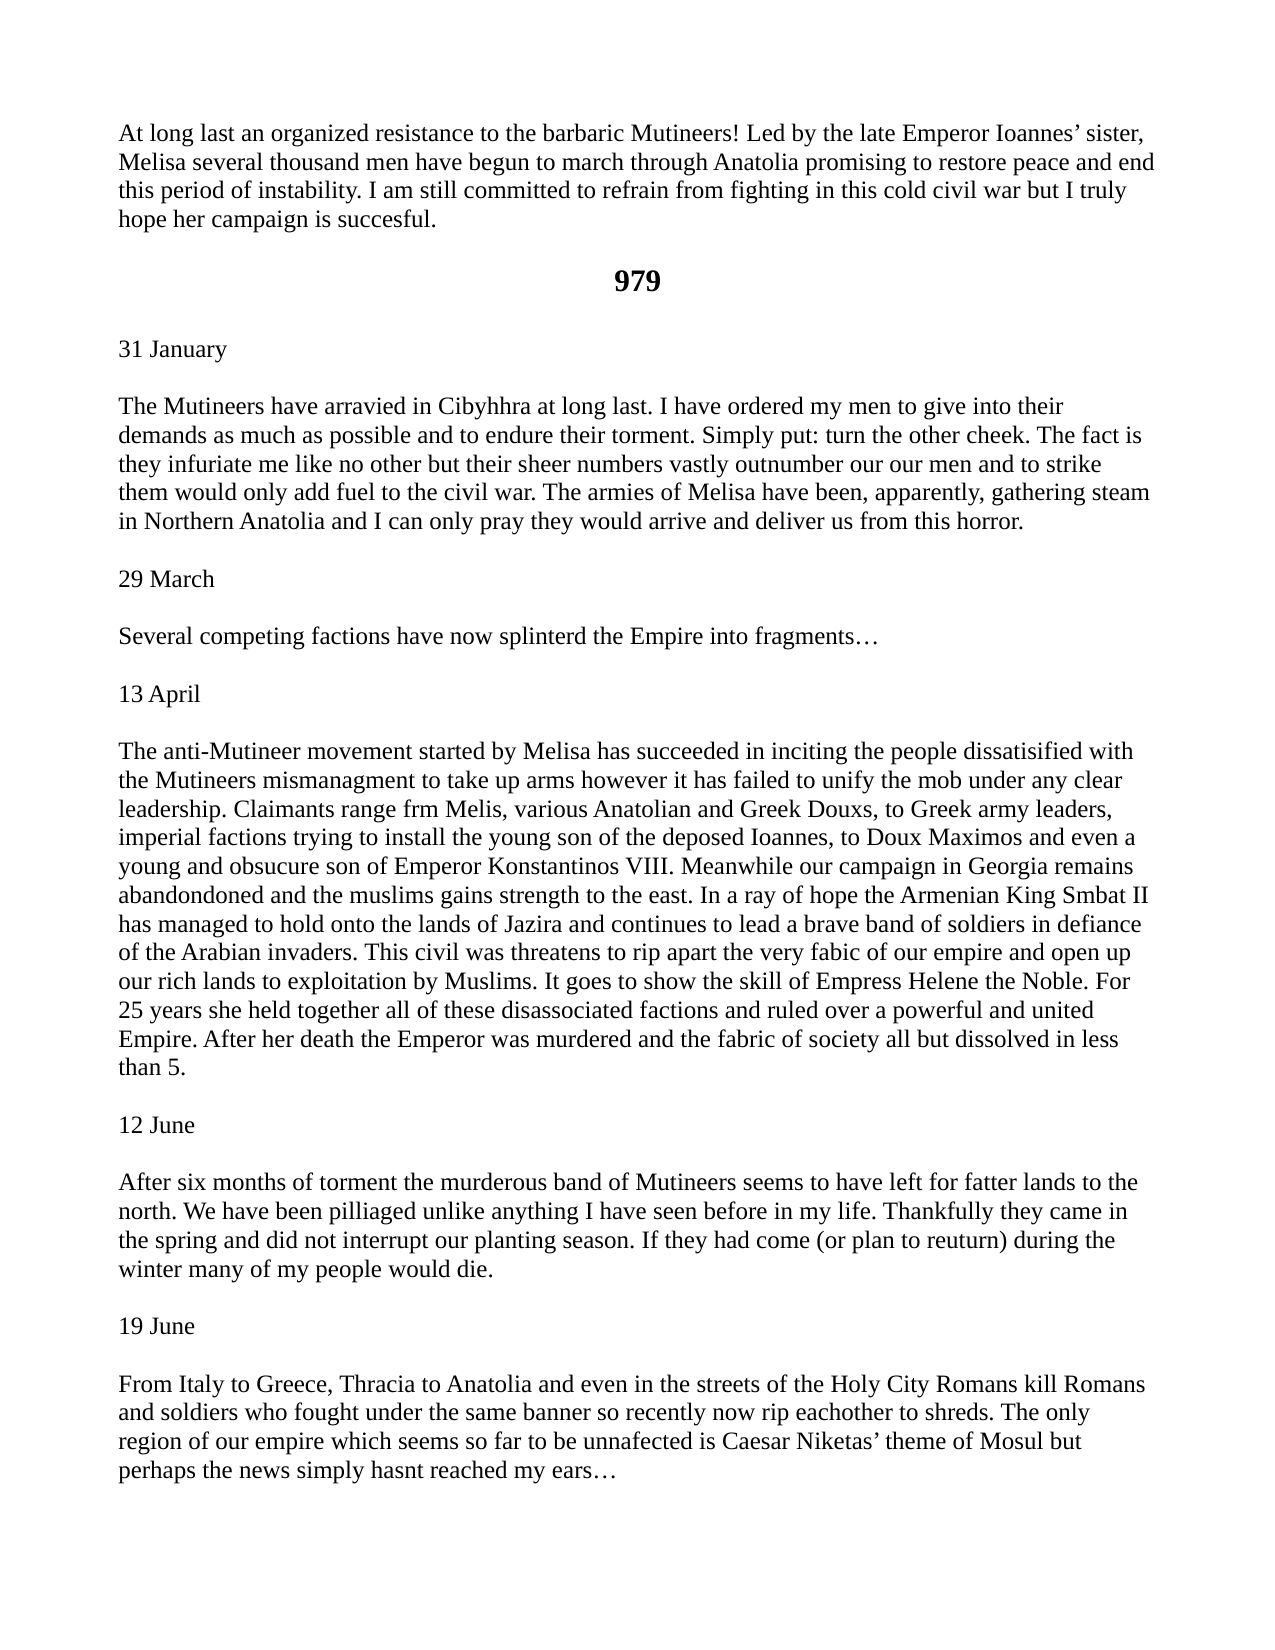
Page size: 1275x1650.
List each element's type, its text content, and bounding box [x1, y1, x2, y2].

text 12 June [118, 1110, 1157, 1139]
text 29 March [118, 564, 1157, 592]
text 31 January [118, 334, 1157, 362]
text 13 April [118, 679, 1157, 707]
text At long last an organized resistance to the barbaric Mutineers! Led by the late Emperor Ioannes’ sister, Melisa several thousand men have begun to march through Anatolia promising to restore peace and end this period of instability. I am still committed to refrain from fighting in this cold civil war but I truly hope her campaign is succesful. [118, 118, 1157, 233]
text After six months of torment the murderous band of Mutineers seems to have left for fatter lands to the north. We have been pilliaged unlike anything I have seen before in my life. Thankfully they came in the spring and did not interrupt our planting season. If they had come (or plan to reuturn) during the winter many of my people would die. [118, 1167, 1157, 1282]
text The Mutineers have arravied in Cibyhhra at long last. I have ordered my men to give into their demands as much as possible and to endure their torment. Simply put: turn the other cheek. The fact is they infuriate me like no other but their sheer numbers vastly outnumber our our men and to strike them would only add fuel to the civil war. The armies of Melisa have been, apparently, gathering steam in Northern Anatolia and I can only pray they would arrive and deliver us from this horror. [118, 391, 1157, 535]
text From Italy to Greece, Thracia to Anatolia and even in the streets of the Holy City Romans kill Romans and soldiers who fought under the same banner so recently now rip eachother to shreds. The only region of our empire which seems so far to be unnafected is Caesar Niketas’ theme of Mosul but perhaps the news simply hasnt reached my ears… [118, 1369, 1157, 1484]
text Several competing factions have now splinterd the Empire into fragments… [118, 621, 1157, 650]
text The anti-Mutineer movement started by Melisa has succeeded in inciting the people dissatisified with the Mutineers mismanagment to take up arms however it has failed to unify the mob under any clear leadership. Claimants range frm Melis, various Anatolian and Greek Douxs, to Greek army leaders, imperial factions trying to install the young son of the deposed Ioannes, to Doux Maximos and even a young and obsucure son of Emperor Konstantinos VIII. Meanwhile our campaign in Georgia remains abandondoned and the muslims gains strength to the east. In a ray of hope the Armenian King Smbat II has managed to hold onto the lands of Jazira and continues to lead a brave band of soldiers in defiance of the Arabian invaders. This civil was threatens to rip apart the very fabic of our empire and open up our rich lands to exploitation by Muslims. It goes to show the skill of Empress Helene the Noble. For 25 years she held together all of these disassociated factions and ruled over a powerful and united Empire. After her death the Emperor was murdered and the fabric of society all but dissolved in less than 5. [118, 736, 1157, 1081]
text 19 June [118, 1311, 1157, 1340]
text 979 [118, 262, 1157, 298]
